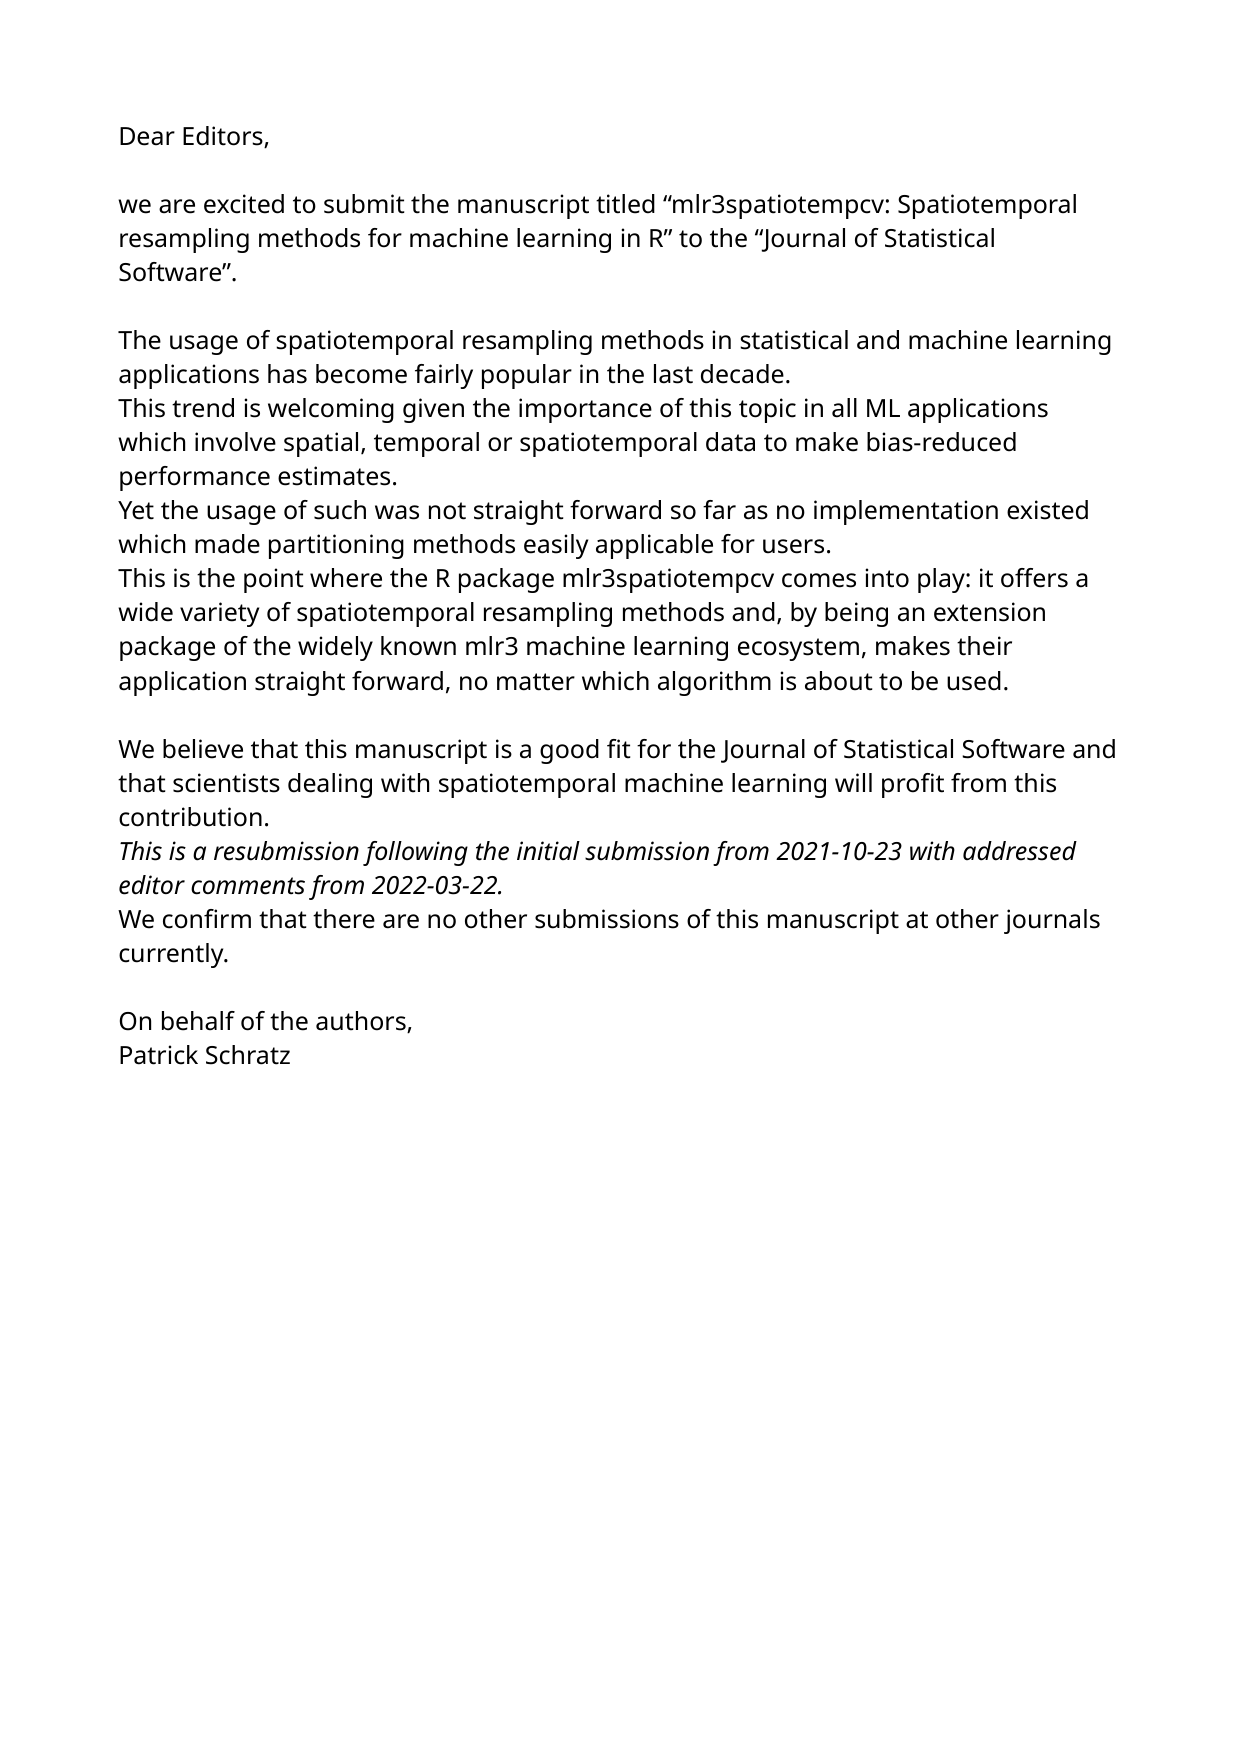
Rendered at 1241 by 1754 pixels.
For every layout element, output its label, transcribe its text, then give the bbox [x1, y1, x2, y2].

text Yet the usage of such was not straight forward so far as no implementation existed which made partitioning methods easily applicable for users. [118, 493, 1122, 561]
text On behalf of the authors, [118, 1004, 1122, 1038]
text we are excited to submit the manuscript titled “mlr3spatiotempcv: Spatiotemporal resampling methods for machine learning in R” to the “Journal of Statistical Software”. [118, 186, 1122, 288]
text We believe that this manuscript is a good fit for the Journal of Statistical Software and that scientists dealing with spatiotemporal machine learning will profit from this contribution. [118, 731, 1122, 833]
text We confirm that there are no other submissions of this manuscript at other journals currently. [118, 902, 1122, 970]
text This is the point where the R package mlr3spatiotempcv comes into play: it offers a wide variety of spatiotemporal resampling methods and, by being an extension package of the widely known mlr3 machine learning ecosystem, makes their application straight forward, no matter which algorithm is about to be used. [118, 561, 1122, 697]
text This trend is welcoming given the importance of this topic in all ML applications which involve spatial, temporal or spatiotemporal data to make bias-reduced performance estimates. [118, 391, 1122, 493]
text Patrick Schratz [118, 1038, 1122, 1072]
text The usage of spatiotemporal resampling methods in statistical and machine learning applications has become fairly popular in the last decade. [118, 322, 1122, 391]
text Dear Editors, [118, 118, 1122, 152]
text This is a resubmission following the initial submission from 2021-10-23 with addressed editor comments from 2022-03-22. [118, 833, 1122, 902]
